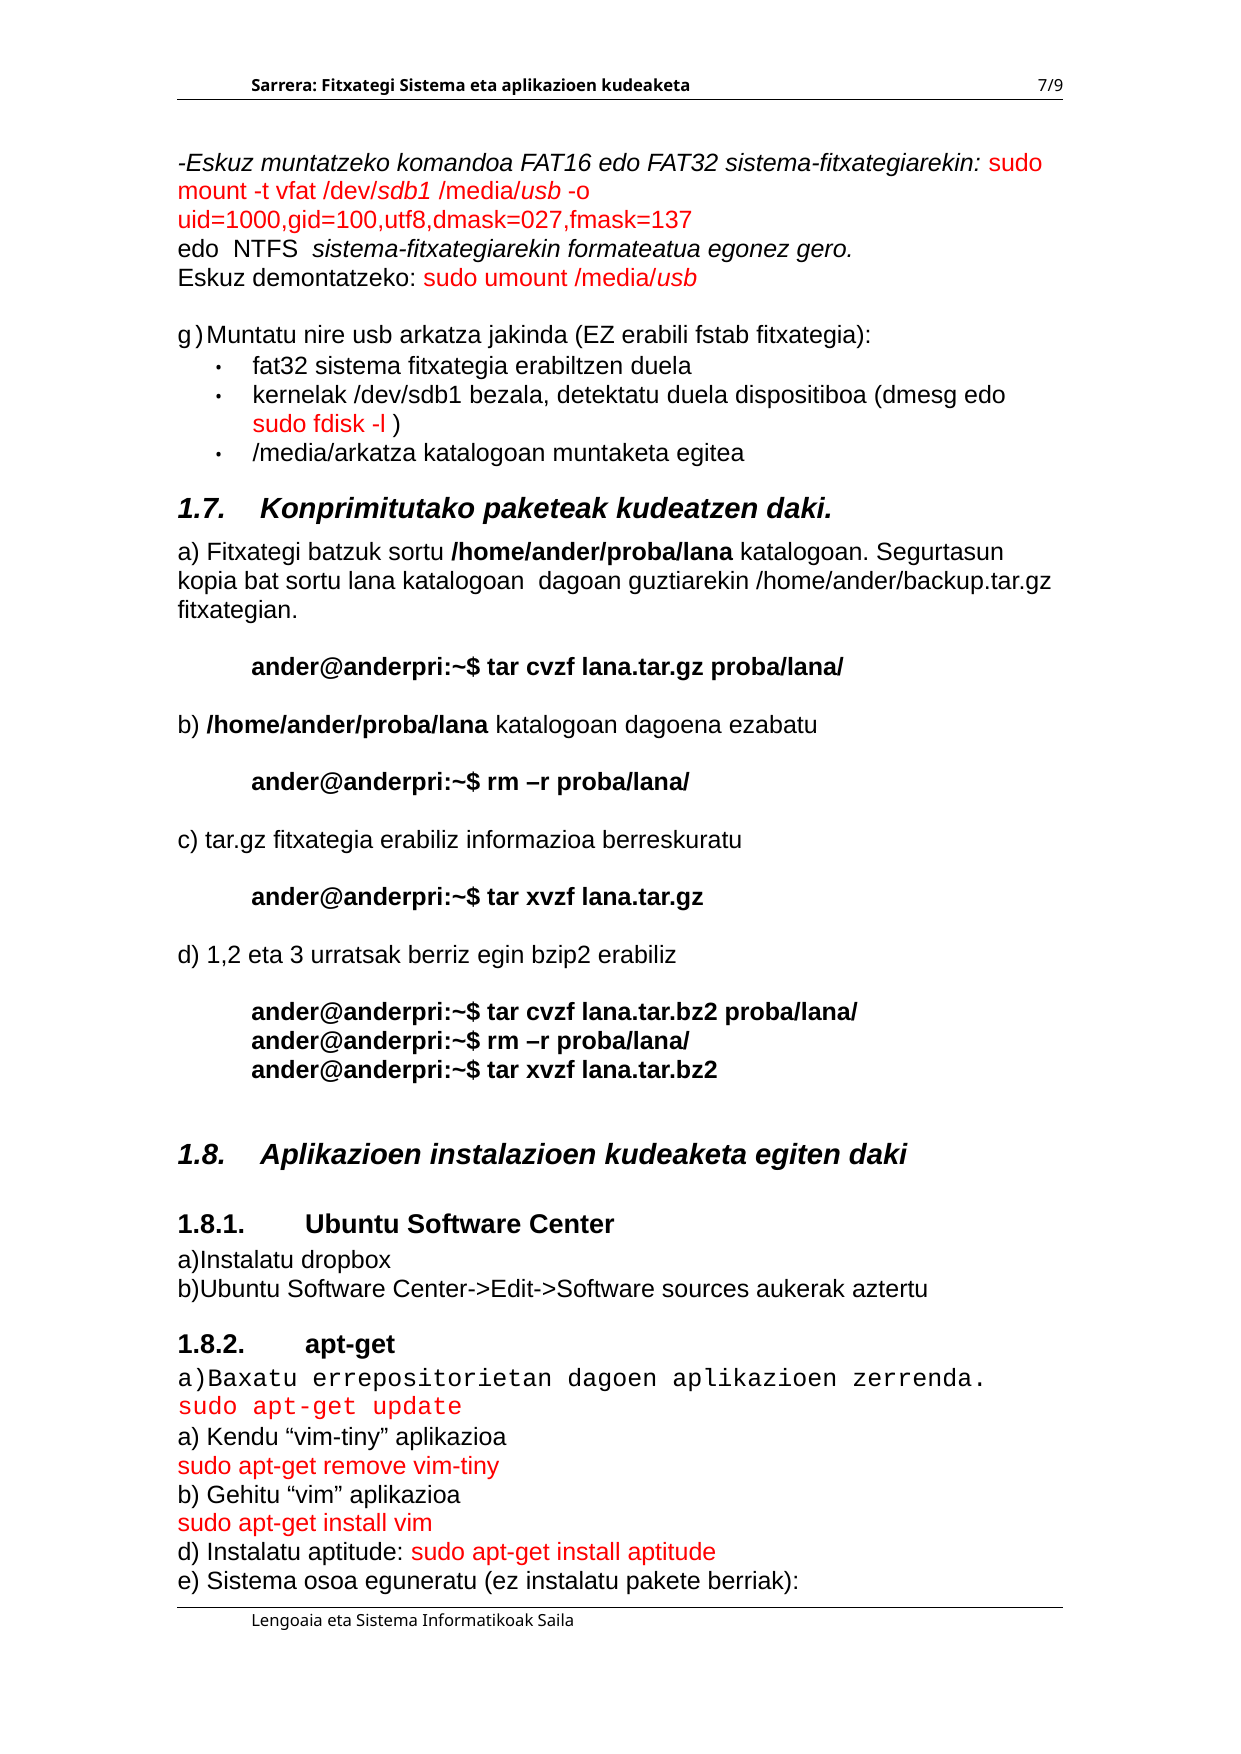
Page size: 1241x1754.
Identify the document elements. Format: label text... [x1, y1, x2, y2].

text ander@anderpri:~$ tar xvzf lana.tar.bz2 [177, 1055, 1063, 1084]
text g)Muntatu nire usb arkatza jakinda (EZ erabili fstab fitxategia): [177, 320, 1063, 351]
subtitle Konprimitutako paketeak kudeatzen daki. [177, 491, 1063, 525]
list fat32 sistema fitxategia erabiltzen duela [215, 351, 1063, 380]
text -Eskuz muntatzeko komandoa FAT16 edo FAT32 sistema-fitxategiarekin: sudo mount -t vfat /dev/sdb1 /media/usb -o uid=1000,gid=100,utf8,dmask=027,fmask=137 [177, 148, 1063, 234]
text a) Kendu “vim-tiny” aplikazioa [177, 1422, 1063, 1451]
text d) 1,2 eta 3 urratsak berriz egin bzip2 erabiliz [177, 940, 1063, 969]
subtitle Aplikazioen instalazioen kudeaketa egiten daki [177, 1137, 1063, 1171]
text d) Instalatu aptitude: sudo apt-get install aptitude [177, 1537, 1063, 1566]
text b) /home/ander/proba/lana katalogoan dagoena ezabatu [177, 710, 1063, 739]
text sudo apt-get update [177, 1394, 1063, 1422]
text ander@anderpri:~$ rm –r proba/lana/ [177, 1026, 1063, 1055]
text sudo apt-get remove vim-tiny [177, 1451, 1063, 1480]
text a)Baxatu errepositorietan dagoen aplikazioen zerrenda. [177, 1366, 1063, 1394]
subtitle Ubuntu Software Center [177, 1208, 1063, 1239]
text b)Ubuntu Software Center->Edit->Software sources aukerak aztertu [177, 1274, 1063, 1303]
subtitle apt-get [177, 1328, 1063, 1359]
text ander@anderpri:~$ rm –r proba/lana/ [177, 767, 1063, 796]
text a) Fitxategi batzuk sortu /home/ander/proba/lana katalogoan. Segurtasun kopia bat sortu lana katalogoan dagoan guztiarekin /home/ander/backup.tar.gz fitxategian. [177, 537, 1063, 624]
text c) tar.gz fitxategia erabiliz informazioa berreskuratu [177, 825, 1063, 854]
text a)Instalatu dropbox [177, 1246, 1063, 1274]
text edo NTFS sistema-fitxategiarekin formateatua egonez gero. [177, 234, 1063, 263]
text Eskuz demontatzeko: sudo umount /media/usb [177, 263, 1063, 291]
text ander@anderpri:~$ tar xvzf lana.tar.gz [177, 882, 1063, 911]
text b) Gehitu “vim” aplikazioa [177, 1480, 1063, 1508]
text ander@anderpri:~$ tar cvzf lana.tar.bz2 proba/lana/ [177, 997, 1063, 1026]
list /media/arkatza katalogoan muntaketa egitea [215, 437, 1063, 466]
text ander@anderpri:~$ tar cvzf lana.tar.gz proba/lana/ [177, 652, 1063, 681]
text sudo apt-get install vim [177, 1508, 1063, 1537]
text e) Sistema osoa eguneratu (ez instalatu pakete berriak): [177, 1566, 1063, 1595]
list kernelak /dev/sdb1 bezala, detektatu duela dispositiboa (dmesg edo sudo fdisk -l ) [215, 380, 1063, 437]
